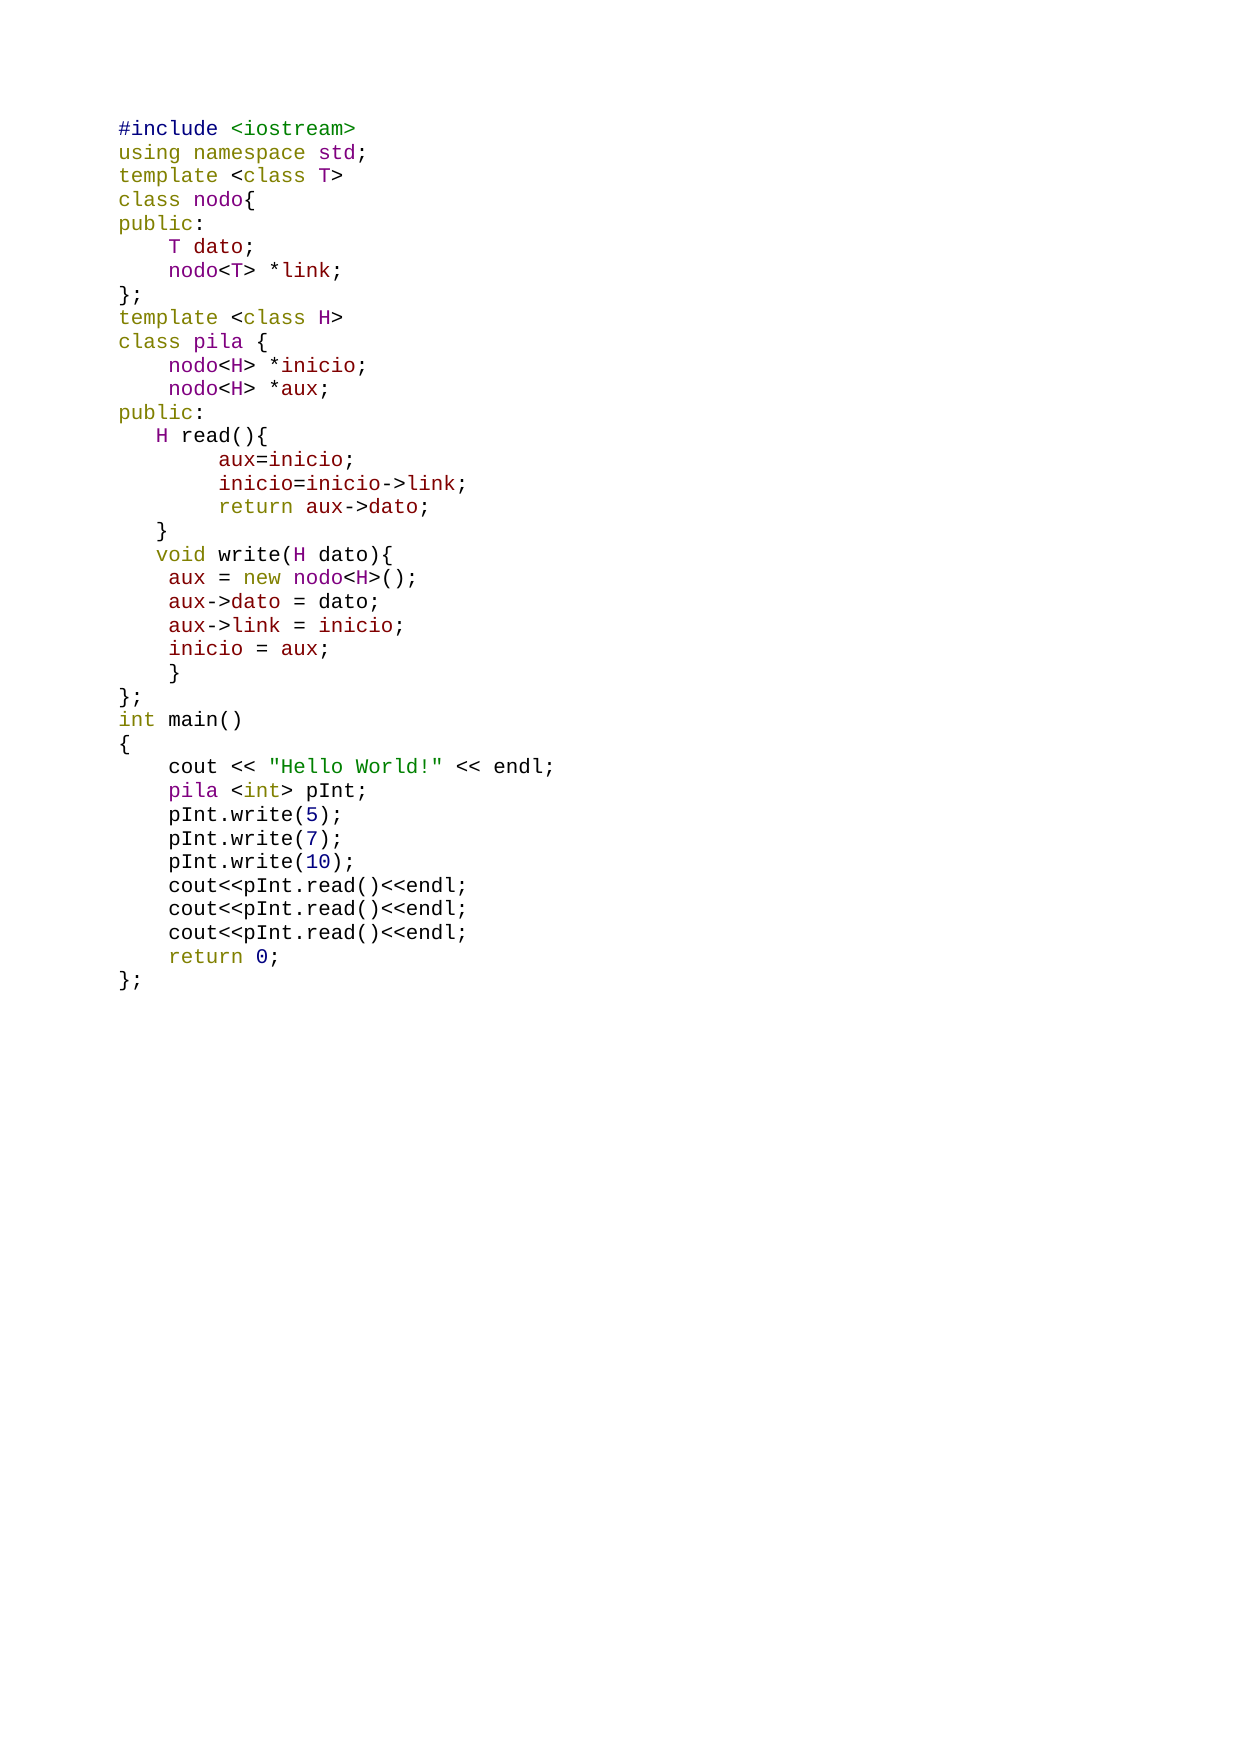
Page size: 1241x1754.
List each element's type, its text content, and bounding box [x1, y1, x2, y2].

text nodo<T> *link; [118, 260, 1122, 284]
text cout<<pInt.read()<<endl; [118, 922, 1122, 946]
text pInt.write(10); [118, 851, 1122, 875]
text { [118, 733, 1122, 757]
text aux->link = inicio; [118, 615, 1122, 638]
text }; [118, 284, 1122, 307]
text aux->dato = dato; [118, 591, 1122, 615]
text inicio = aux; [118, 638, 1122, 662]
text H read(){ [118, 426, 1122, 449]
text pInt.write(7); [118, 827, 1122, 851]
text inicio=inicio->link; [118, 473, 1122, 496]
text public: [118, 213, 1122, 236]
text pila <int> pInt; [118, 780, 1122, 804]
text T dato; [118, 236, 1122, 260]
text cout<<pInt.read()<<endl; [118, 898, 1122, 922]
text cout << "Hello World!" << endl; [118, 757, 1122, 780]
text cout<<pInt.read()<<endl; [118, 875, 1122, 898]
text public: [118, 402, 1122, 426]
text return 0; [118, 946, 1122, 969]
text nodo<H> *aux; [118, 378, 1122, 402]
text } [118, 662, 1122, 686]
text } [118, 520, 1122, 544]
text template <class T> [118, 165, 1122, 189]
text return aux->dato; [118, 496, 1122, 520]
text #include <iostream> [118, 118, 1122, 142]
text template <class H> [118, 307, 1122, 331]
text aux = new nodo<H>(); [118, 567, 1122, 591]
text class nodo{ [118, 189, 1122, 213]
text using namespace std; [118, 142, 1122, 165]
text }; [118, 969, 1122, 993]
text class pila { [118, 331, 1122, 354]
text aux=inicio; [118, 449, 1122, 473]
text int main() [118, 709, 1122, 733]
text void write(H dato){ [118, 544, 1122, 567]
text pInt.write(5); [118, 804, 1122, 827]
text nodo<H> *inicio; [118, 354, 1122, 378]
text }; [118, 686, 1122, 709]
